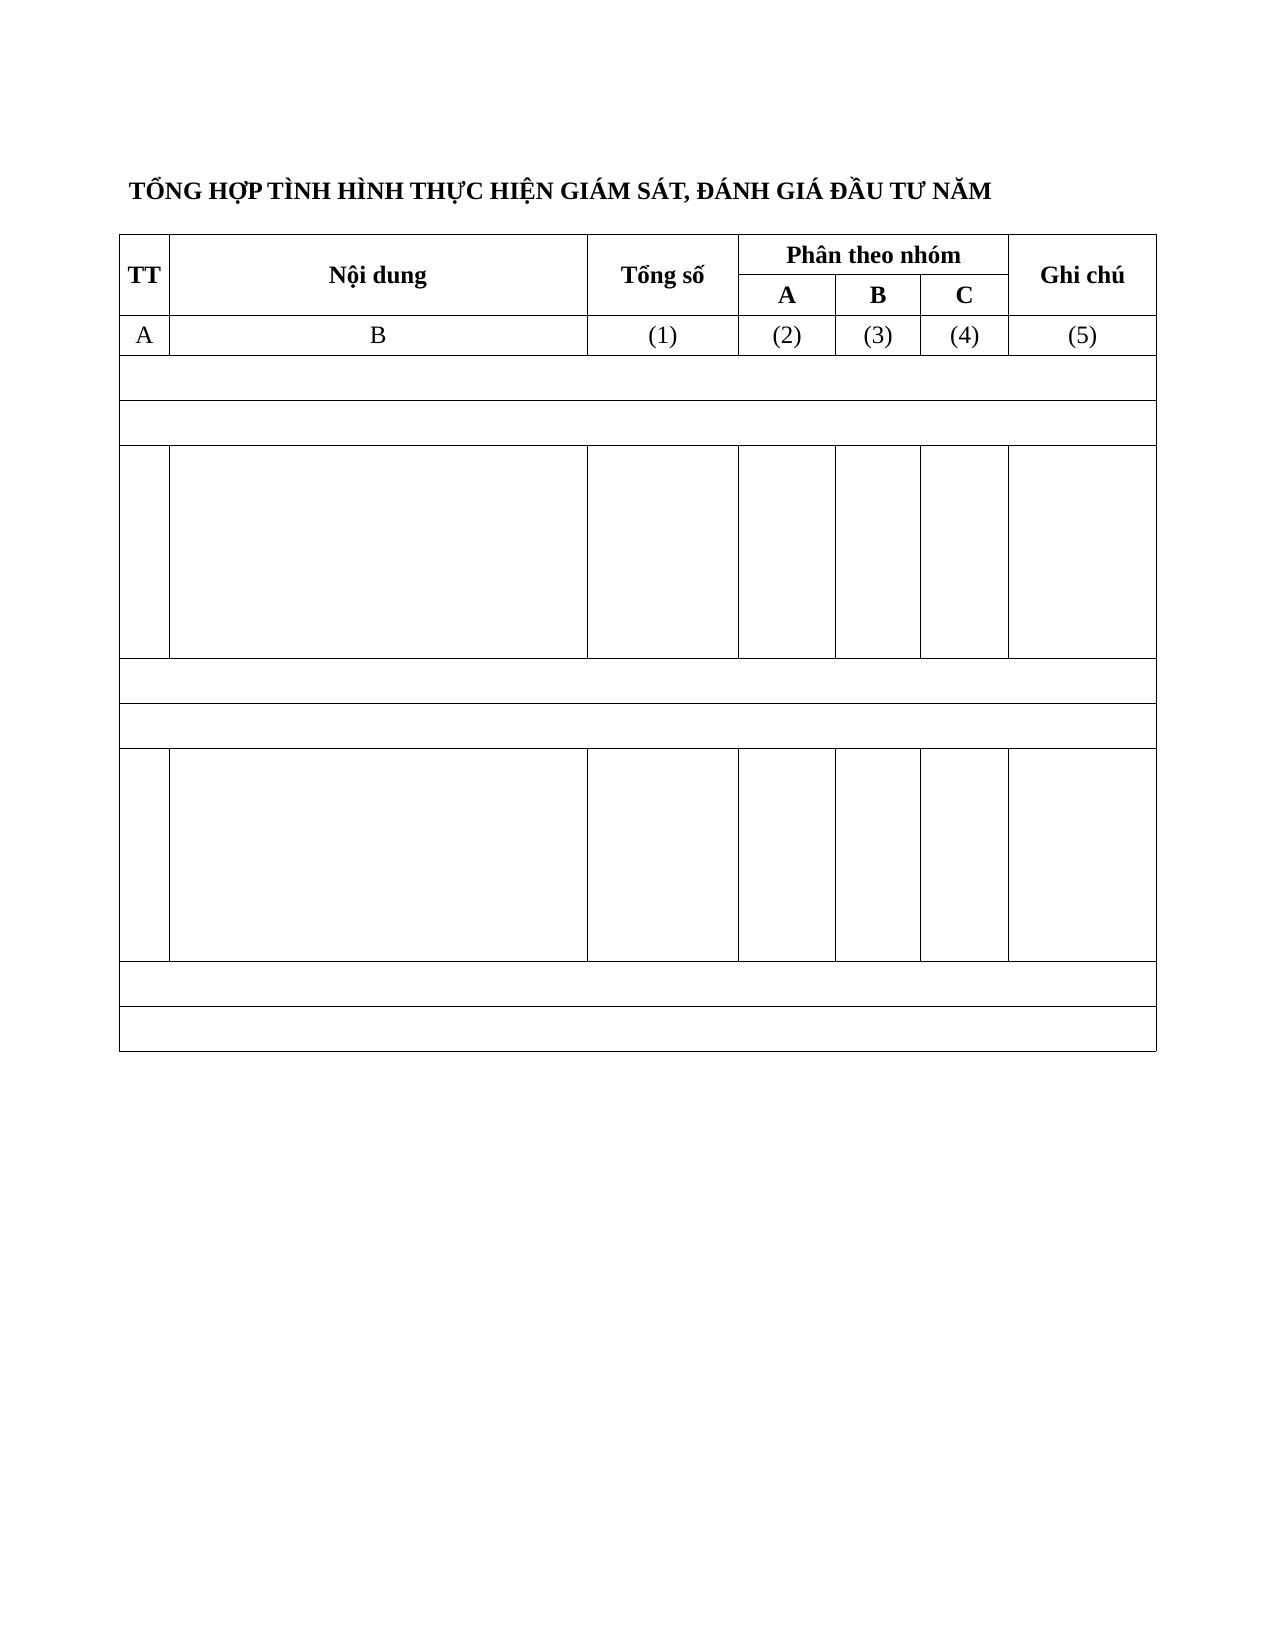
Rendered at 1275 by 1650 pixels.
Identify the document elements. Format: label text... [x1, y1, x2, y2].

table_header Phân theo nhóm [739, 235, 1008, 274]
table_cell <line['name']> [170, 446, 587, 658]
table_cell <line['nhom_c']> [921, 749, 1008, 961]
table_cell [1009, 446, 1156, 658]
table_cell </for> [120, 1007, 1156, 1051]
table_cell (4) [921, 316, 1008, 355]
table_cell [1009, 749, 1156, 961]
table_header Ghi chú [1009, 235, 1156, 314]
table_header Nội dung [170, 235, 587, 314]
table_cell <line['nhom_b']> [836, 749, 920, 961]
table_cell [588, 446, 738, 658]
table_cell <if test="line['tieude'] == True"> [120, 401, 1156, 445]
table_cell </if> [120, 962, 1156, 1006]
table_cell (1) [588, 316, 738, 355]
table_cell <line['stt']> [120, 749, 169, 961]
table_cell [921, 446, 1008, 658]
table_cell <line['tongso'] or 0> [588, 749, 738, 961]
table_cell A [120, 316, 169, 355]
table_cell <line['stt']> [120, 446, 169, 658]
table_cell <line['name']> [170, 749, 587, 961]
table_cell B [170, 316, 587, 355]
table_cell [739, 446, 835, 658]
table_header Tổng số [588, 235, 738, 314]
table_cell A [739, 275, 835, 314]
text TỔNG HỢP TÌNH HÌNH THỰC HIỆN GIÁM SÁT, ĐÁNH GIÁ ĐẦU TƯ NĂM <get_nam()> [118, 176, 1157, 205]
table_cell (5) [1009, 316, 1156, 355]
table_cell C [921, 275, 1008, 314]
table_cell B [836, 275, 920, 314]
table_cell (3) [836, 316, 920, 355]
table_header TT [120, 235, 169, 314]
table_cell <if test="line['tieude'] == False "> [120, 704, 1156, 748]
table_cell <for each="sequence,line in enumerate(get_line())"> [120, 356, 1156, 400]
table_cell </if> [120, 659, 1156, 703]
table_cell <line['nhom_a']> [739, 749, 835, 961]
table_cell (2) [739, 316, 835, 355]
table_cell [836, 446, 920, 658]
